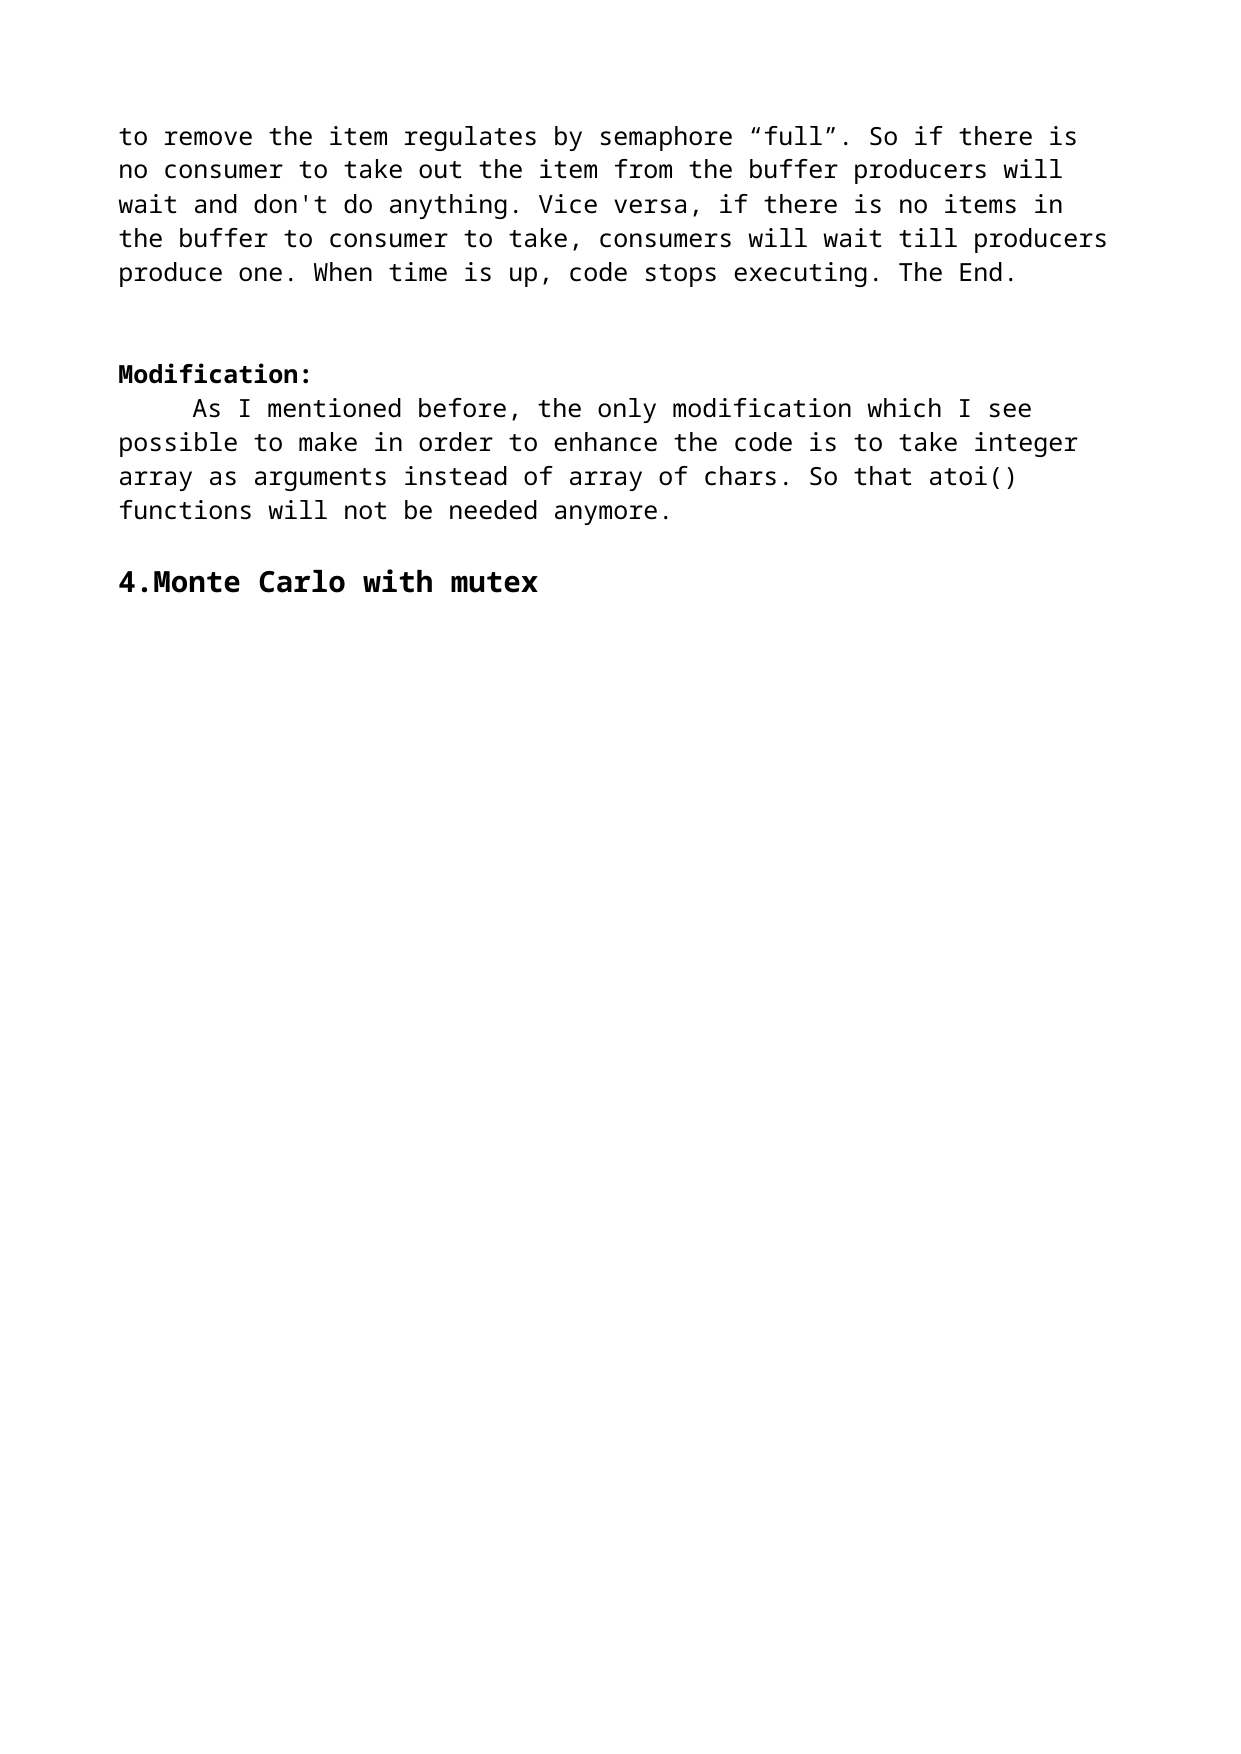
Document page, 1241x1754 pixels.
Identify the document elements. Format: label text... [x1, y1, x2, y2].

text to remove the item regulates by semaphore “full”. So if there is no consumer to take out the item from the buffer producers will wait and don't do anything. Vice versa, if there is no items in the buffer to consumer to take, consumers will wait till producers produce one. When time is up, code stops executing. The End. [118, 118, 1122, 288]
text As I mentioned before, the only modification which I see possible to make in order to enhance the code is to take integer array as arguments instead of array of chars. So that atoi() functions will not be needed anymore. [118, 391, 1122, 527]
text 4.Monte Carlo with mutex [118, 561, 1122, 601]
text Modification: [118, 357, 1122, 391]
